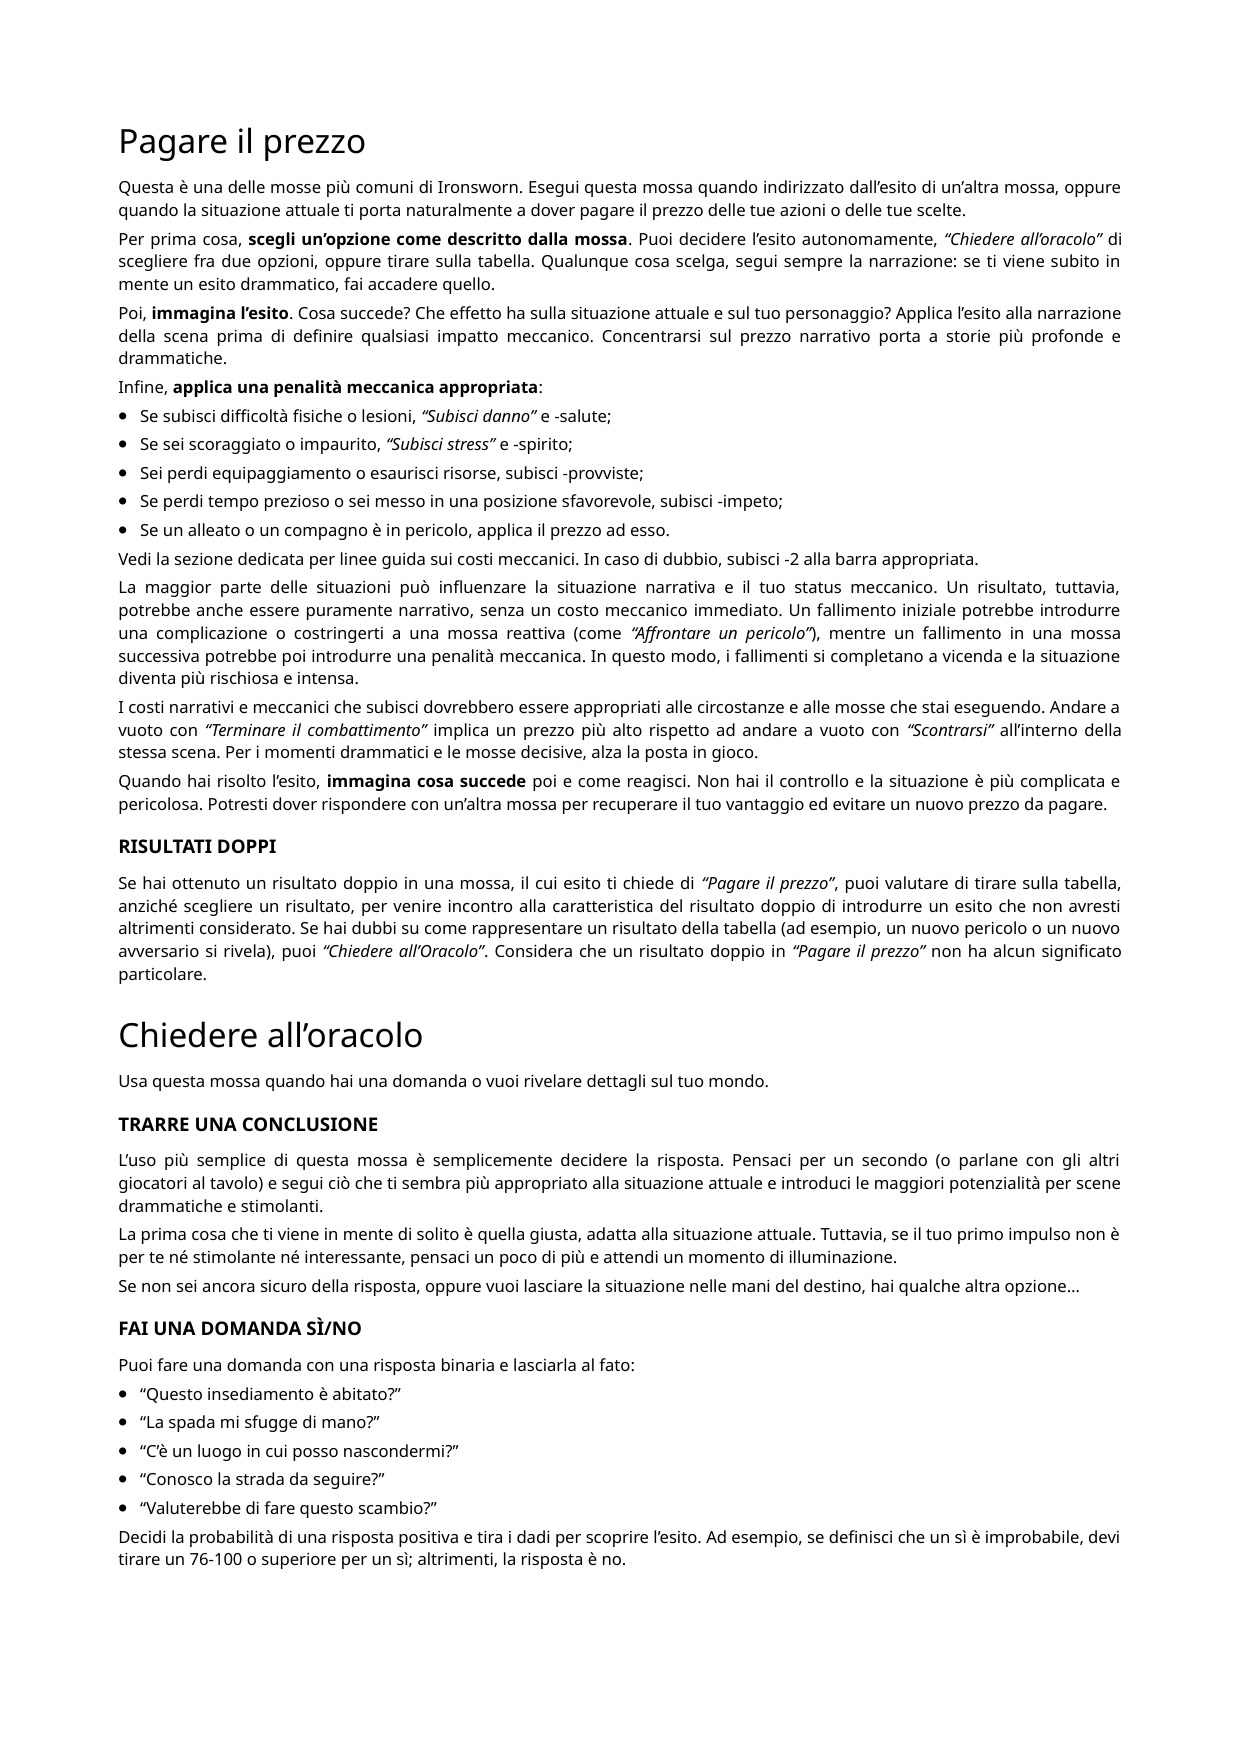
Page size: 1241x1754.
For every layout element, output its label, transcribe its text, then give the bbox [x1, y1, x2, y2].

text Vedi la sezione dedicata per linee guida sui costi meccanici. In caso di dubbio, subisci -2 alla barra appropriata. [118, 547, 1122, 570]
subtitle TRARRE UNA CONCLUSIONE [118, 1111, 1122, 1136]
text ⦁ “La spada mi sfugge di mano?” [118, 1411, 1122, 1433]
subtitle RISULTATI DOPPI [118, 833, 1122, 859]
text ⦁ “C’è un luogo in cui posso nascondermi?” [118, 1439, 1122, 1462]
text Se hai ottenuto un risultato doppio in una mossa, il cui esito ti chiede di “Pagare il prezzo”, puoi valutare di tirare sulla tabella, anziché scegliere un risultato, per venire incontro alla caratteristica del risultato doppio di introdurre un esito che non avresti altrimenti considerato. Se hai dubbi su come rappresentare un risultato della tabella (ad esempio, un nuovo pericolo o un nuovo avversario si rivela), puoi “Chiedere all’Oracolo”. Considera che un risultato doppio in “Pagare il prezzo” non ha alcun significato particolare. [118, 871, 1122, 985]
text ⦁ Se sei scoraggiato o impaurito, “Subisci stress” e -spirito; [118, 433, 1122, 456]
text Decidi la probabilità di una risposta positiva e tira i dadi per scoprire l’esito. Ad esempio, se definisci che un sì è improbabile, devi tirare un 76-100 o superiore per un sì; altrimenti, la risposta è no. [118, 1525, 1122, 1571]
subtitle FAI UNA DOMANDA SÌ/NO [118, 1315, 1122, 1341]
text Se non sei ancora sicuro della risposta, oppure vuoi lasciare la situazione nelle mani del destino, hai qualche altra opzione… [118, 1274, 1122, 1297]
text ⦁ Se un alleato o un compagno è in pericolo, applica il prezzo ad esso. [118, 519, 1122, 541]
text Poi, immagina l’esito. Cosa succede? Che effetto ha sulla situazione attuale e sul tuo personaggio? Applica l’esito alla narrazione della scena prima di definire qualsiasi impatto meccanico. Concentrarsi sul prezzo narrativo porta a storie più profonde e drammatiche. [118, 301, 1122, 369]
text ⦁ Se perdi tempo prezioso o sei messo in una posizione sfavorevole, subisci -impeto; [118, 490, 1122, 513]
subtitle Pagare il prezzo [118, 118, 1122, 163]
text I costi narrativi e meccanici che subisci dovrebbero essere appropriati alle circostanze e alle mosse che stai eseguendo. Andare a vuoto con “Terminare il combattimento” implica un prezzo più alto rispetto ad andare a vuoto con “Scontrarsi” all’interno della stessa scena. Per i momenti drammatici e le mosse decisive, alza la posta in gioco. [118, 696, 1122, 764]
text La prima cosa che ti viene in mente di solito è quella giusta, adatta alla situazione attuale. Tuttavia, se il tuo primo impulso non è per te né stimolante né interessante, pensaci un poco di più e attendi un momento di illuminazione. [118, 1223, 1122, 1268]
text ⦁ “Conosco la strada da seguire?” [118, 1468, 1122, 1491]
text ⦁ “Questo insediamento è abitato?” [118, 1382, 1122, 1405]
text ⦁ Se subisci difficoltà fisiche o lesioni, “Subisci danno” e -salute; [118, 404, 1122, 427]
text ⦁ Sei perdi equipaggiamento o esaurisci risorse, subisci -provviste; [118, 461, 1122, 484]
text Questa è una delle mosse più comuni di Ironsworn. Esegui questa mossa quando indirizzato dall’esito di un’altra mossa, oppure quando la situazione attuale ti porta naturalmente a dover pagare il prezzo delle tue azioni o delle tue scelte. [118, 176, 1122, 221]
text Usa questa mossa quando hai una domanda o vuoi rivelare dettagli sul tuo mondo. [118, 1070, 1122, 1092]
text Quando hai risolto l’esito, immagina cosa succede poi e come reagisci. Non hai il controllo e la situazione è più complicata e pericolosa. Potresti dover rispondere con un’altra mossa per recuperare il tuo vantaggio ed evitare un nuovo prezzo da pagare. [118, 769, 1122, 815]
text ⦁ “Valuterebbe di fare questo scambio?” [118, 1497, 1122, 1519]
text La maggior parte delle situazioni può influenzare la situazione narrativa e il tuo status meccanico. Un risultato, tuttavia, potrebbe anche essere puramente narrativo, senza un costo meccanico immediato. Un fallimento iniziale potrebbe introdurre una complicazione o costringerti a una mossa reattiva (come “Affrontare un pericolo”), mentre un fallimento in una mossa successiva potrebbe poi introdurre una penalità meccanica. In questo modo, i fallimenti si completano a vicenda e la situazione diventa più rischiosa e intensa. [118, 576, 1122, 689]
text L’uso più semplice di questa mossa è semplicemente decidere la risposta. Pensaci per un secondo (o parlane con gli altri giocatori al tavolo) e segui ciò che ti sembra più appropriato alla situazione attuale e introduci le maggiori potenzialità per scene drammatiche e stimolanti. [118, 1149, 1122, 1217]
text Infine, applica una penalità meccanica appropriata: [118, 376, 1122, 398]
text Per prima cosa, scegli un’opzione come descritto dalla mossa. Puoi decidere l’esito autonomamente, “Chiedere all’oracolo” di scegliere fra due opzioni, oppure tirare sulla tabella. Qualunque cosa scelga, segui sempre la narrazione: se ti viene subito in mente un esito drammatico, fai accadere quello. [118, 227, 1122, 296]
text Puoi fare una domanda con una risposta binaria e lasciarla al fato: [118, 1353, 1122, 1376]
subtitle Chiedere all’oracolo [118, 1012, 1122, 1057]
